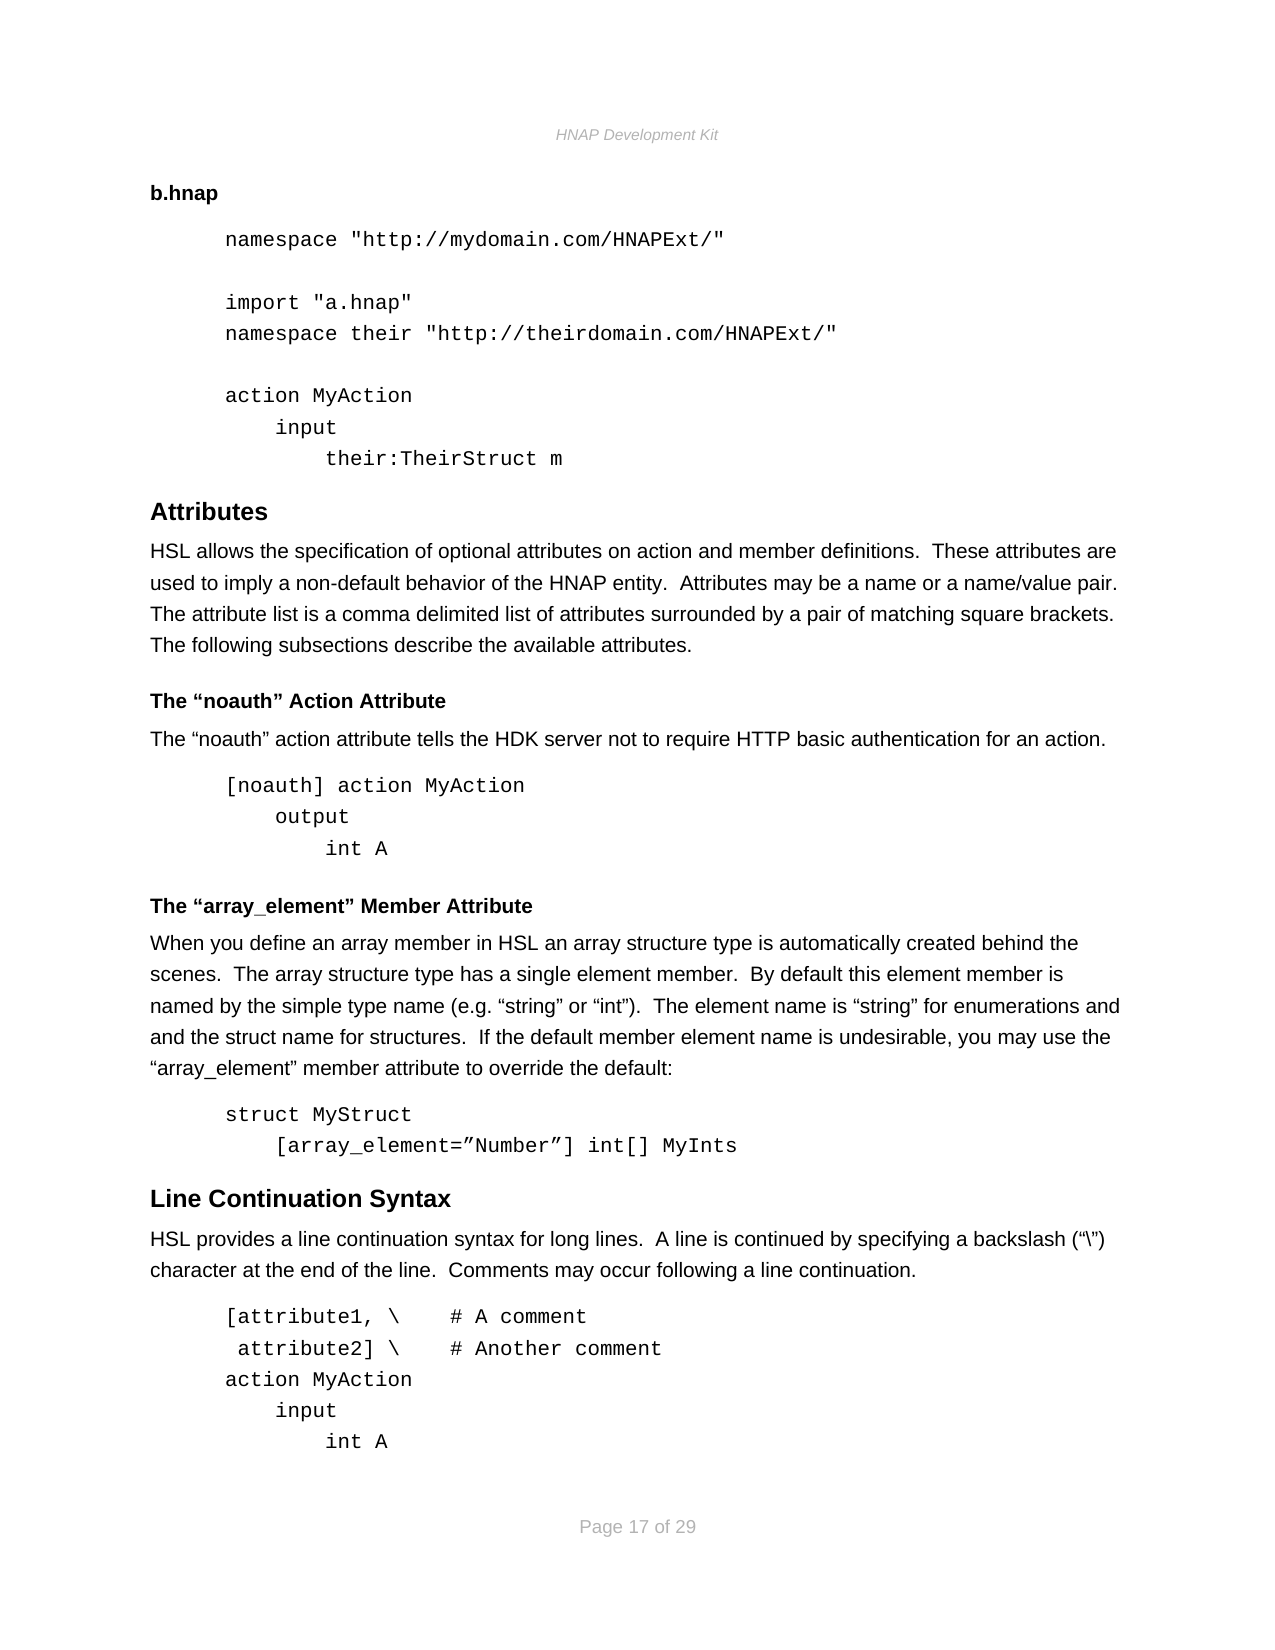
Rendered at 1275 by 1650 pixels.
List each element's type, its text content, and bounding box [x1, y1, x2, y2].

text [noauth] action MyAction output int A [225, 767, 1125, 861]
text When you define an array member in HSL an array structure type is automatically created behind the scenes. The array structure type has a single element member. By default this element member is named by the simple type name (e.g. “string” or “int”). The element name is “string” for enumerations and and the struct name for structures. If the default member element name is undesirable, you may use the “array_element” member attribute to override the default: [150, 924, 1125, 1080]
text struct MyStruct [array_element=”Number”] int[] MyInts [225, 1097, 1125, 1159]
subtitle Attributes [150, 497, 1162, 526]
subtitle The “array_element” Member Attribute [150, 886, 1125, 917]
subtitle The “noauth” Action Attribute [150, 682, 1125, 713]
text HSL provides a line continuation syntax for long lines. A line is continued by specifying a backslash (“\”) character at the end of the line. Comments may occur following a line continuation. [150, 1219, 1125, 1282]
subtitle Line Continuation Syntax [150, 1184, 1162, 1213]
text b.hnap [150, 174, 1125, 205]
text The “noauth” action attribute tells the HDK server not to require HTTP basic authentication for an action. [150, 719, 1125, 751]
text HSL allows the specification of optional attributes on action and member definitions. These attributes are used to imply a non-default behavior of the HNAP entity. Attributes may be a name or a name/value pair. The attribute list is a comma delimited list of attributes surrounded by a pair of matching square brackets. The following subsections describe the available attributes. [150, 532, 1125, 657]
text namespace "http://mydomain.com/HNAPExt/" import "a.hnap" namespace their "http://theirdomain.com/HNAPExt/" action MyAction input their:TheirStruct m [225, 222, 1125, 472]
text [attribute1, \ # A comment attribute2] \ # Another comment action MyAction input int A [225, 1299, 1125, 1455]
